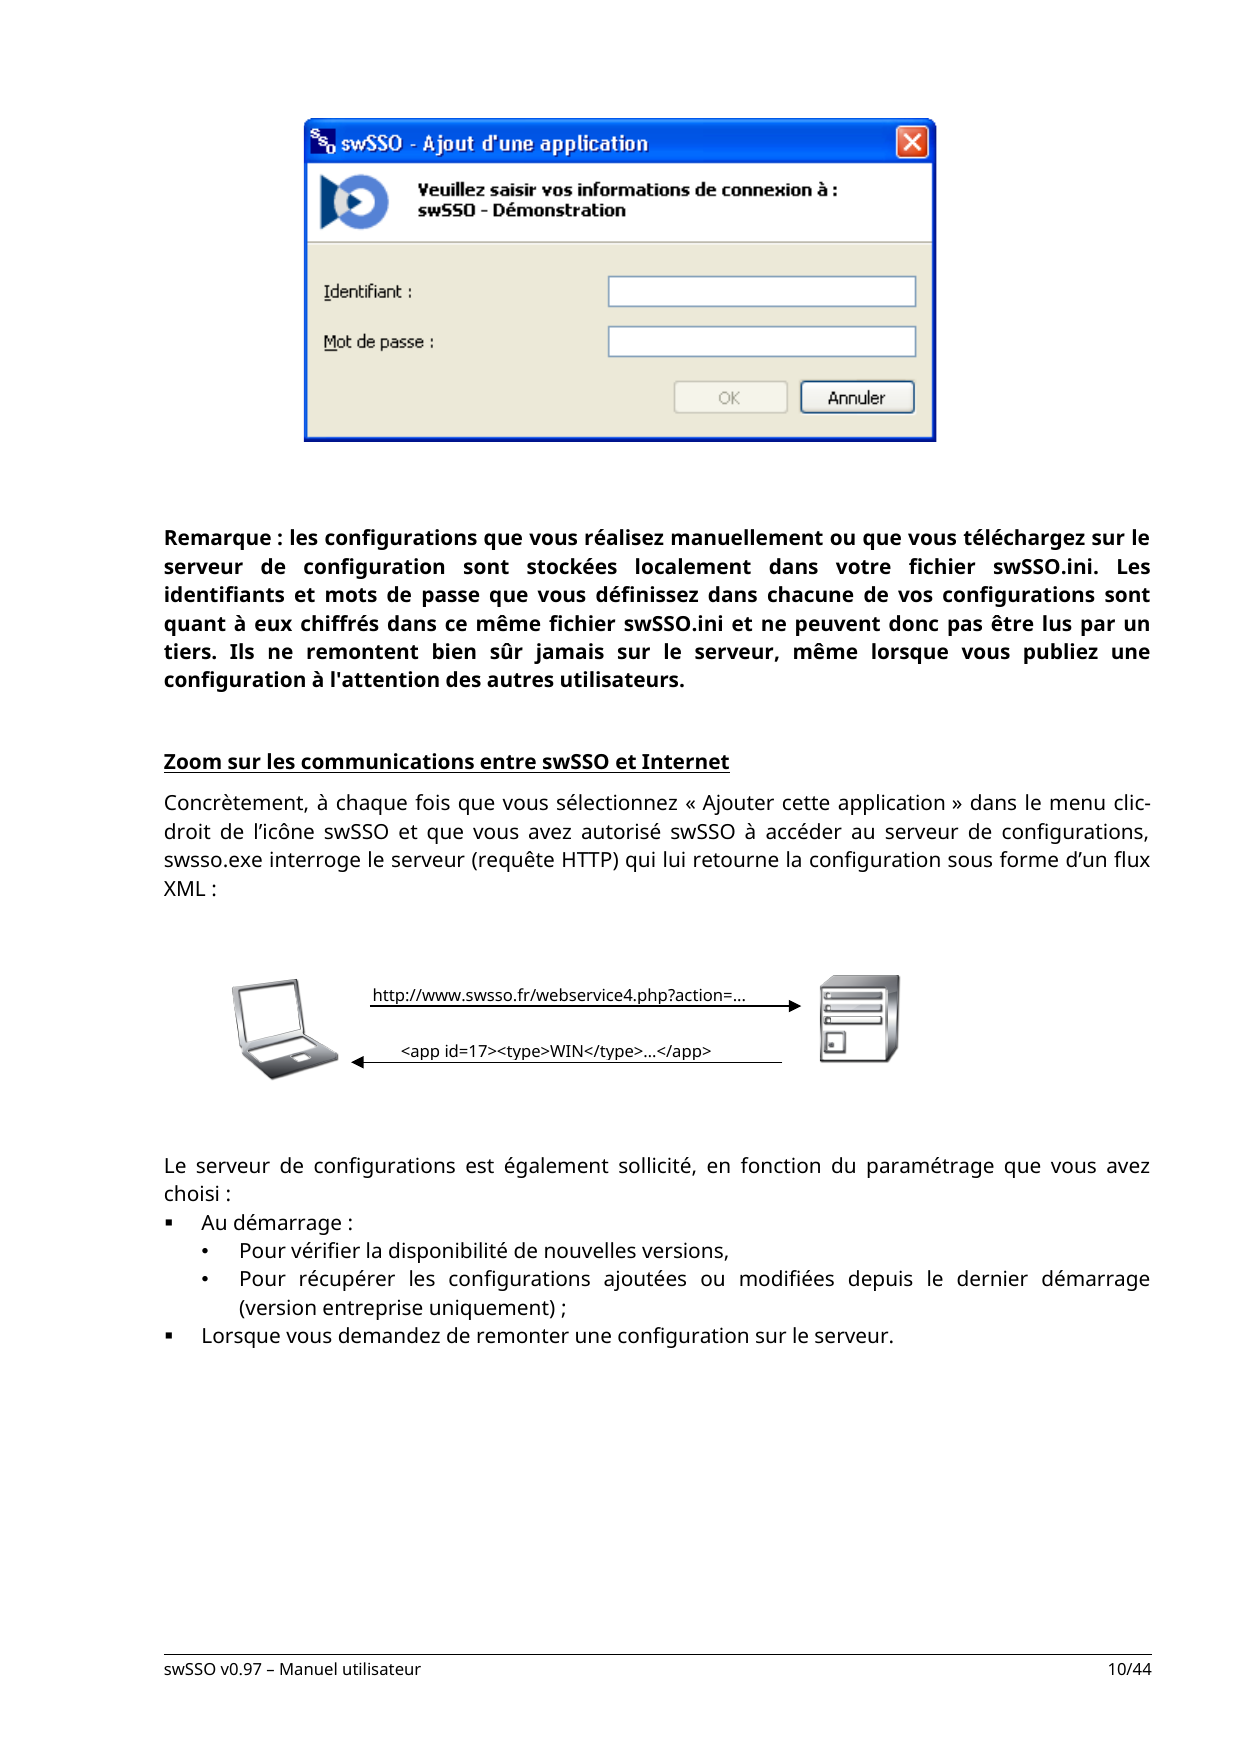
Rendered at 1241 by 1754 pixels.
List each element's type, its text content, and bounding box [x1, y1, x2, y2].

text Le serveur de configurations est également sollicité, en fonction du paramétrage que vous avez choisi : [164, 1151, 1152, 1208]
list Pour vérifier la disponibilité de nouvelles versions, [201, 1236, 1152, 1264]
picture [779, 943, 939, 1093]
text http://www.swsso.fr/webservice4.php?action=... [372, 984, 789, 1003]
text Concrètement, à chaque fois que vous sélectionnez « Ajouter cette application » dans le menu clic-droit de l’icône swSSO et que vous avez autorisé swSSO à accéder au serveur de configurations, swsso.exe interroge le serveur (requête HTTP) qui lui retourne la configuration sous forme d’un flux XML : [164, 788, 1152, 902]
picture [204, 946, 364, 1110]
text Remarque : les configurations que vous réalisez manuellement ou que vous téléchargez sur le serveur de configuration sont stockées localement dans votre fichier swSSO.ini. Les identifiants et mots de passe que vous définissez dans chacune de vos configurations sont quant à eux chiffrés dans ce même fichier swSSO.ini et ne peuvent donc pas être lus par un tiers. Ils ne remontent bien sûr jamais sur le serveur, même lorsque vous publiez une configuration à l'attention des autres utilisateurs. [164, 523, 1152, 694]
list Au démarrage : [164, 1208, 1152, 1236]
picture [303, 118, 937, 442]
text <app id=17><type>WIN</type>…</app> [401, 1040, 766, 1059]
text Zoom sur les communications entre swSSO et Internet [164, 747, 1152, 776]
list Pour récupérer les configurations ajoutées ou modifiées depuis le dernier démarrage (version entreprise uniquement) ; [201, 1264, 1152, 1321]
list Lorsque vous demandez de remonter une configuration sur le serveur. [164, 1321, 1152, 1350]
